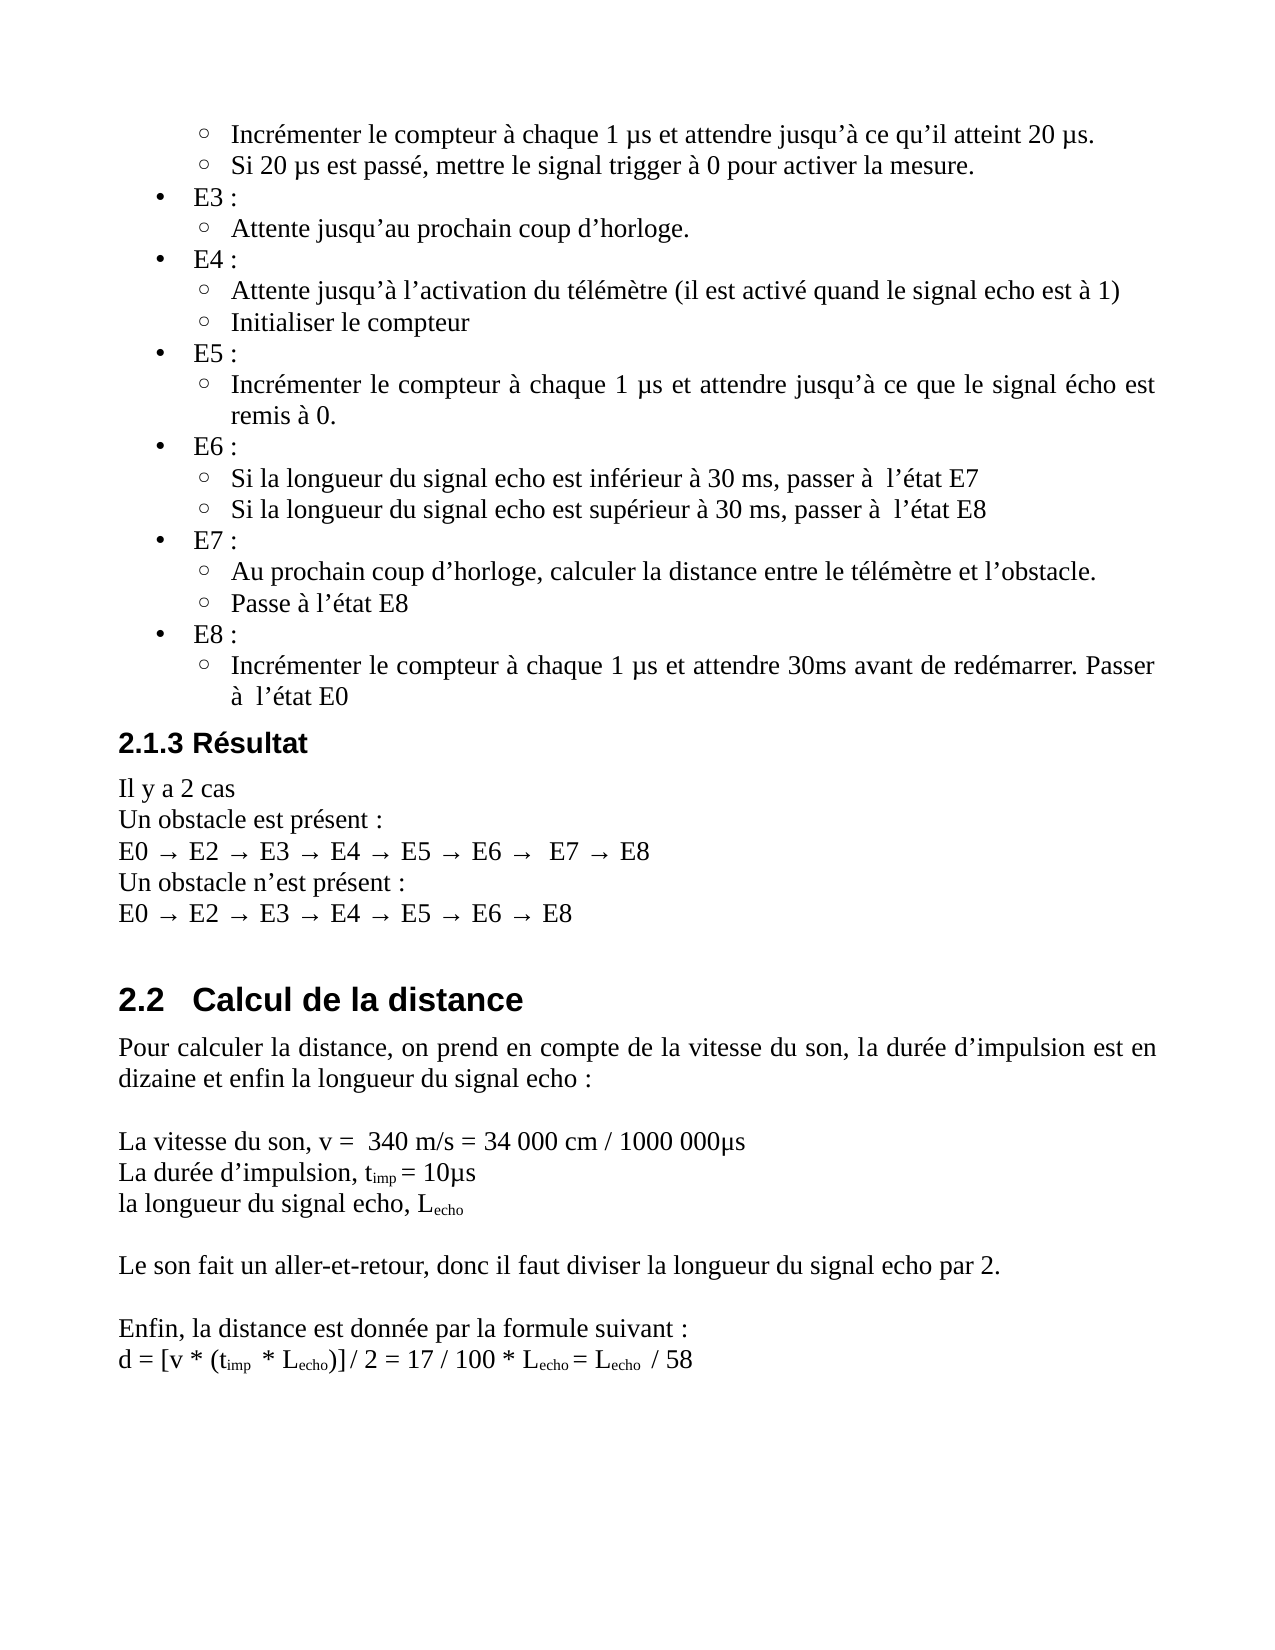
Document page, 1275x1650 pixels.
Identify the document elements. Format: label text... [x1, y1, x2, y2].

list Attente jusqu’à l’activation du télémètre (il est activé quand le signal echo est à 1) [193, 274, 1157, 306]
list E7 : [156, 524, 1157, 556]
list E3 : [156, 181, 1157, 212]
list Si la longueur du signal echo est supérieur à 30 ms, passer à l’état E8 [193, 493, 1157, 524]
text E0 → E2 → E3 → E4 → E5 → E6 → E8 [118, 897, 1157, 928]
list Attente jusqu’au prochain coup d’horloge. [193, 212, 1157, 243]
list Initialiser le compteur [193, 306, 1157, 337]
subtitle Calcul de la distance [118, 980, 1157, 1019]
text la longueur du signal echo, Lecho [118, 1187, 1157, 1218]
list E5 : [156, 337, 1157, 368]
list Si 20 µs est passé, mettre le signal trigger à 0 pour activer la mesure. [193, 149, 1157, 181]
list Au prochain coup d’horloge, calculer la distance entre le télémètre et l’obstacle. [193, 556, 1157, 587]
list Passe à l’état E8 [193, 587, 1157, 618]
text Le son fait un aller-et-retour, donc il faut diviser la longueur du signal echo par 2. [118, 1249, 1157, 1281]
text La durée d’impulsion, timp = 10µs [118, 1156, 1157, 1187]
text Il y a 2 cas [118, 772, 1157, 804]
text La vitesse du son, v = 340 m/s = 34 000 cm / 1000 000μs [118, 1125, 1157, 1156]
list E4 : [156, 243, 1157, 274]
list Incrémenter le compteur à chaque 1 µs et attendre jusqu’à ce qu’il atteint 20 µs. [193, 118, 1157, 149]
list Incrémenter le compteur à chaque 1 µs et attendre 30ms avant de redémarrer. Passer à l’état E0 [193, 649, 1157, 712]
list E8 : [156, 618, 1157, 649]
list E6 : [156, 431, 1157, 462]
list Si la longueur du signal echo est inférieur à 30 ms, passer à l’état E7 [193, 462, 1157, 493]
list Incrémenter le compteur à chaque 1 µs et attendre jusqu’à ce que le signal écho est remis à 0. [193, 368, 1157, 431]
text d = [v * (timp * Lecho)] / 2 = 17 / 100 * Lecho = Lecho / 58 [118, 1343, 1157, 1374]
text Un obstacle est présent : [118, 804, 1157, 835]
text Enfin, la distance est donnée par la formule suivant : [118, 1312, 1157, 1343]
text E0 → E2 → E3 → E4 → E5 → E6 → E7 → E8 [118, 835, 1157, 866]
subtitle Résultat [118, 726, 1157, 760]
text Pour calculer la distance, on prend en compte de la vitesse du son, la durée d’impulsion est en dizaine et enfin la longueur du signal echo : [118, 1031, 1157, 1094]
text Un obstacle n’est présent : [118, 866, 1157, 897]
